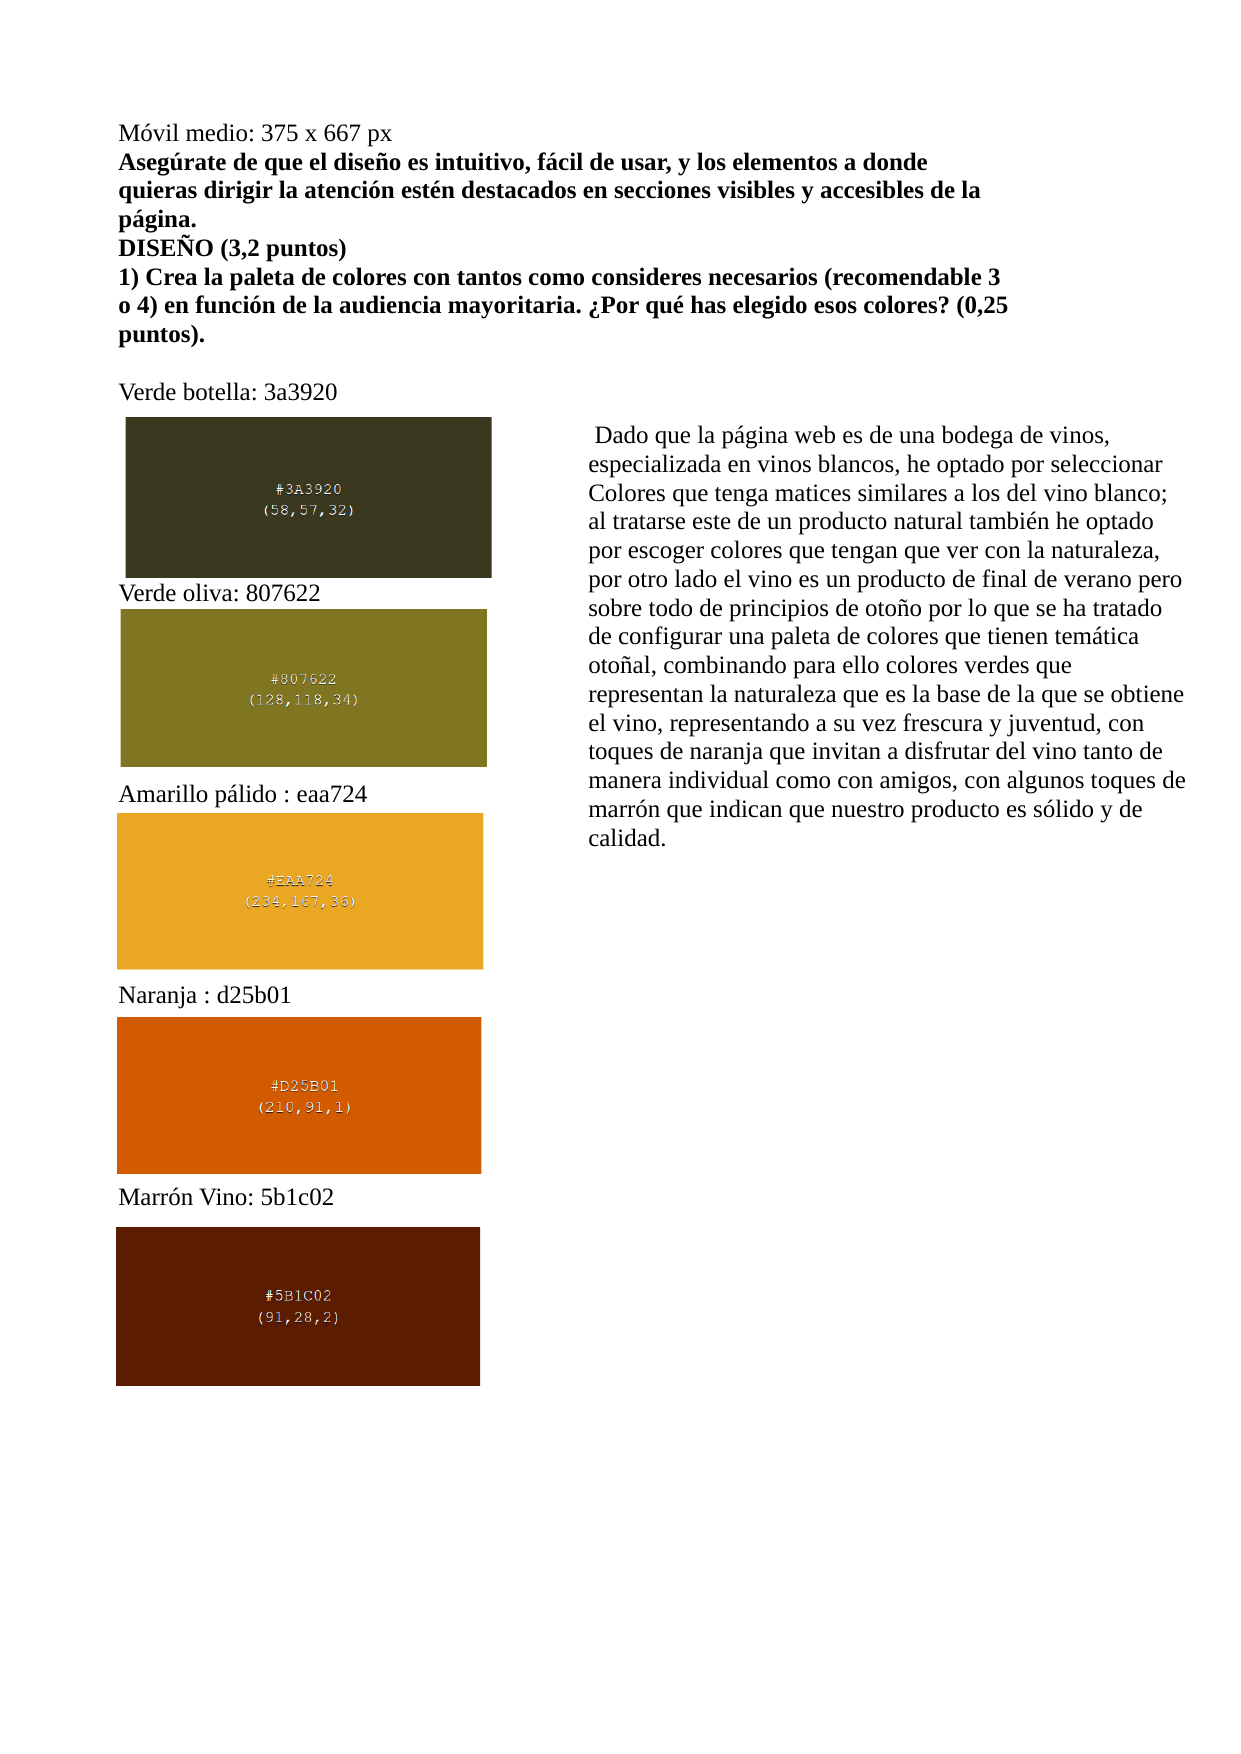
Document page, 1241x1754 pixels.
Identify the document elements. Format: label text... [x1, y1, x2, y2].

text DISEÑO (3,2 puntos) [118, 233, 1122, 262]
picture [116, 1227, 481, 1386]
text o 4) en función de la audiencia mayoritaria. ¿Por qué has elegido esos colores? (0,25 [118, 291, 1122, 319]
text Naranja : d25b01 [118, 981, 1122, 1009]
text Asegúrate de que el diseño es intuitivo, fácil de usar, y los elementos a donde [118, 147, 1122, 176]
text puntos). [118, 319, 1122, 348]
text Verde oliva: 807622 [118, 578, 1122, 607]
text Amarillo pálido : eaa724 [118, 779, 1122, 808]
text Móvil medio: 375 x 667 px [118, 118, 1122, 147]
picture [117, 1017, 482, 1174]
picture [117, 813, 484, 970]
text página. [118, 204, 1122, 233]
picture [125, 417, 492, 578]
text Marrón Vino: 5b1c02 [118, 1182, 1122, 1211]
text quieras dirigir la atención estén destacados en secciones visibles y accesibles de la [118, 176, 1122, 204]
picture [120, 609, 487, 767]
text 1) Crea la paleta de colores con tantos como consideres necesarios (recomendable 3 [118, 262, 1122, 291]
text Verde botella: 3a3920 [118, 377, 1122, 406]
